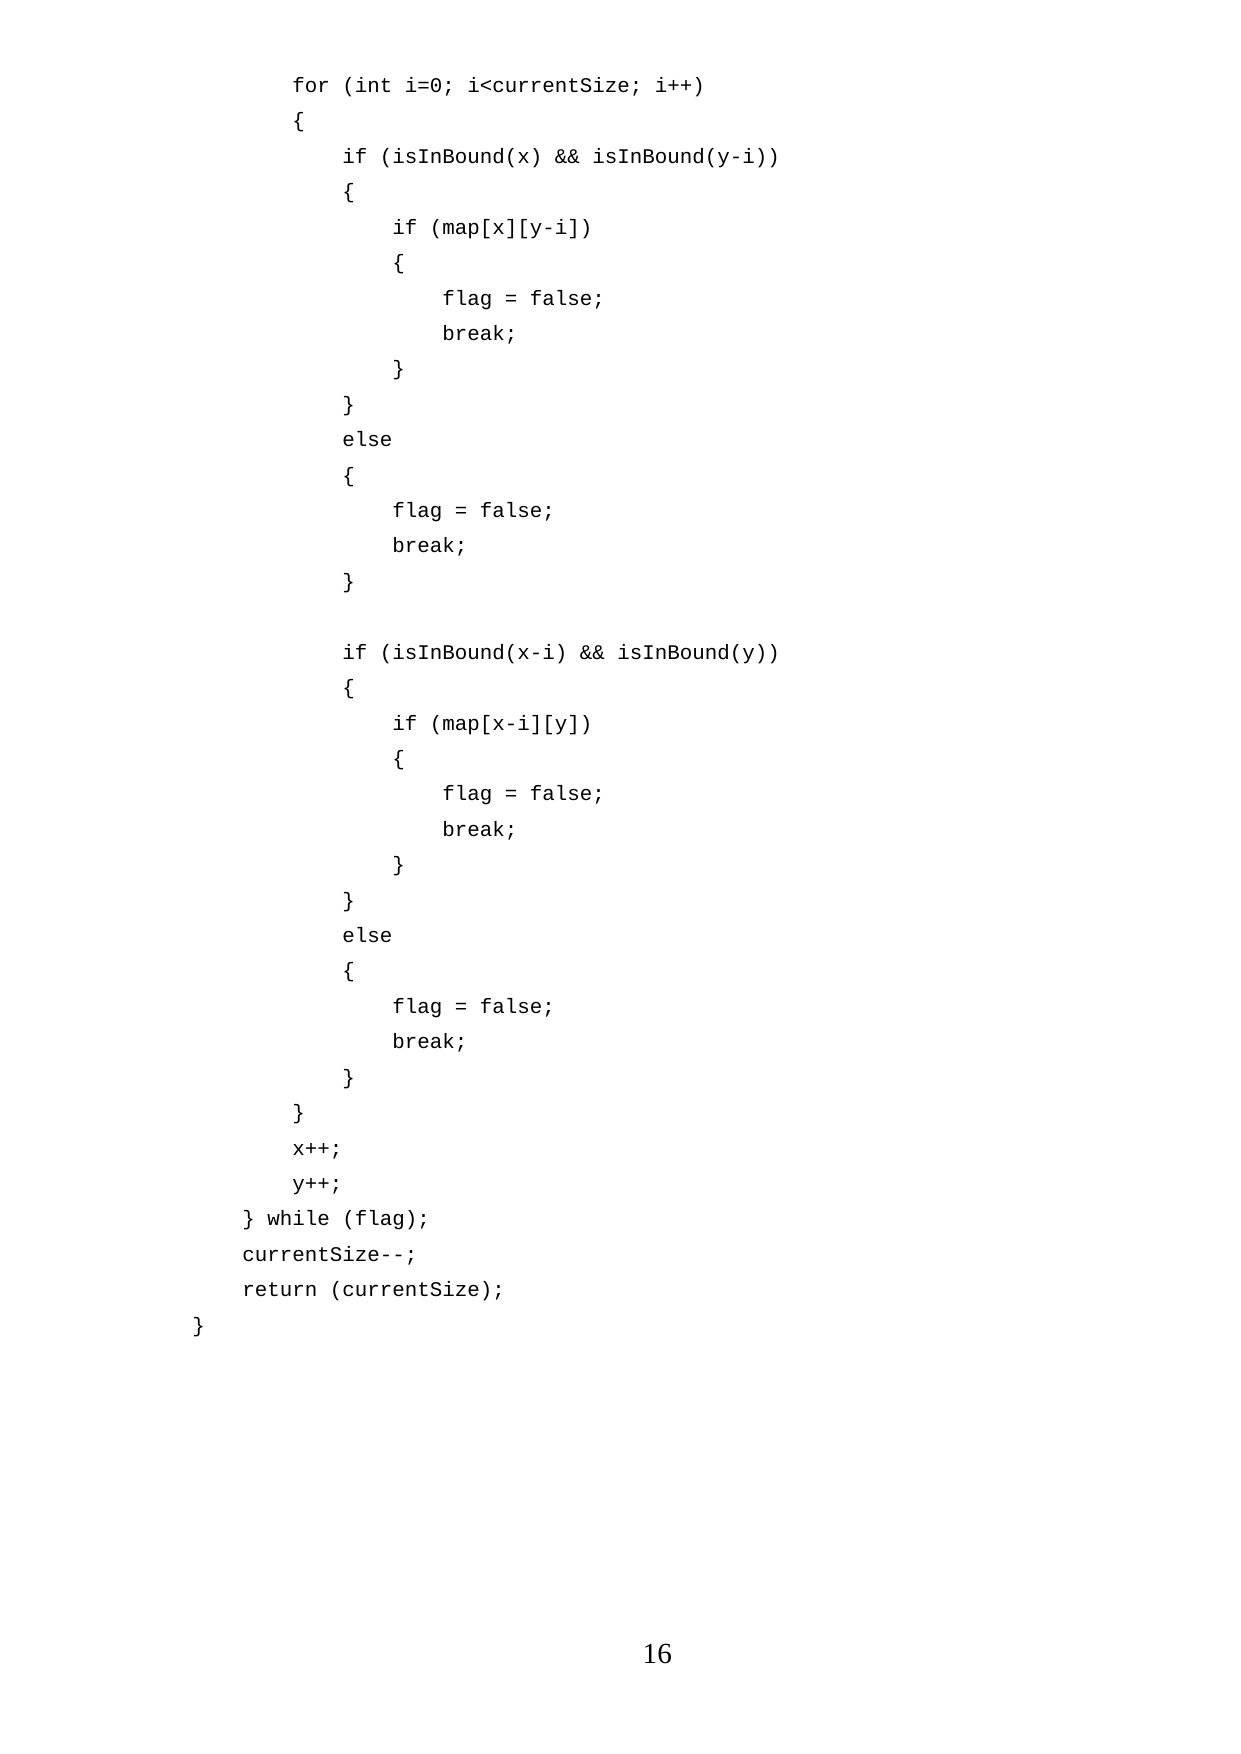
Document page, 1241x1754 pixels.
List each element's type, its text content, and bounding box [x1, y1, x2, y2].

text break; [118, 535, 1122, 559]
text { [118, 960, 1122, 984]
text { [118, 252, 1122, 276]
text break; [118, 323, 1122, 347]
text flag = false; [118, 996, 1122, 1019]
text for (int i=0; i<currentSize; i++) [118, 75, 1122, 99]
text } while (flag); [118, 1208, 1122, 1232]
text } [118, 1314, 1122, 1338]
text } [118, 854, 1122, 878]
text { [118, 748, 1122, 772]
text } [118, 571, 1122, 594]
text if (isInBound(x) && isInBound(y-i)) [118, 146, 1122, 169]
text } [118, 889, 1122, 913]
text if (map[x][y-i]) [118, 217, 1122, 240]
text } [118, 1102, 1122, 1126]
text } [118, 394, 1122, 417]
text flag = false; [118, 287, 1122, 311]
text else [118, 429, 1122, 453]
text { [118, 677, 1122, 701]
text { [118, 110, 1122, 134]
text flag = false; [118, 783, 1122, 807]
text break; [118, 819, 1122, 842]
text if (map[x-i][y]) [118, 712, 1122, 736]
text if (isInBound(x-i) && isInBound(y)) [118, 642, 1122, 665]
text else [118, 925, 1122, 949]
text return (currentSize); [118, 1279, 1122, 1303]
text flag = false; [118, 500, 1122, 524]
text { [118, 464, 1122, 488]
text { [118, 181, 1122, 205]
text x++; [118, 1137, 1122, 1161]
text y++; [118, 1173, 1122, 1197]
text } [118, 1067, 1122, 1090]
text break; [118, 1031, 1122, 1055]
text currentSize--; [118, 1244, 1122, 1267]
text } [118, 358, 1122, 382]
